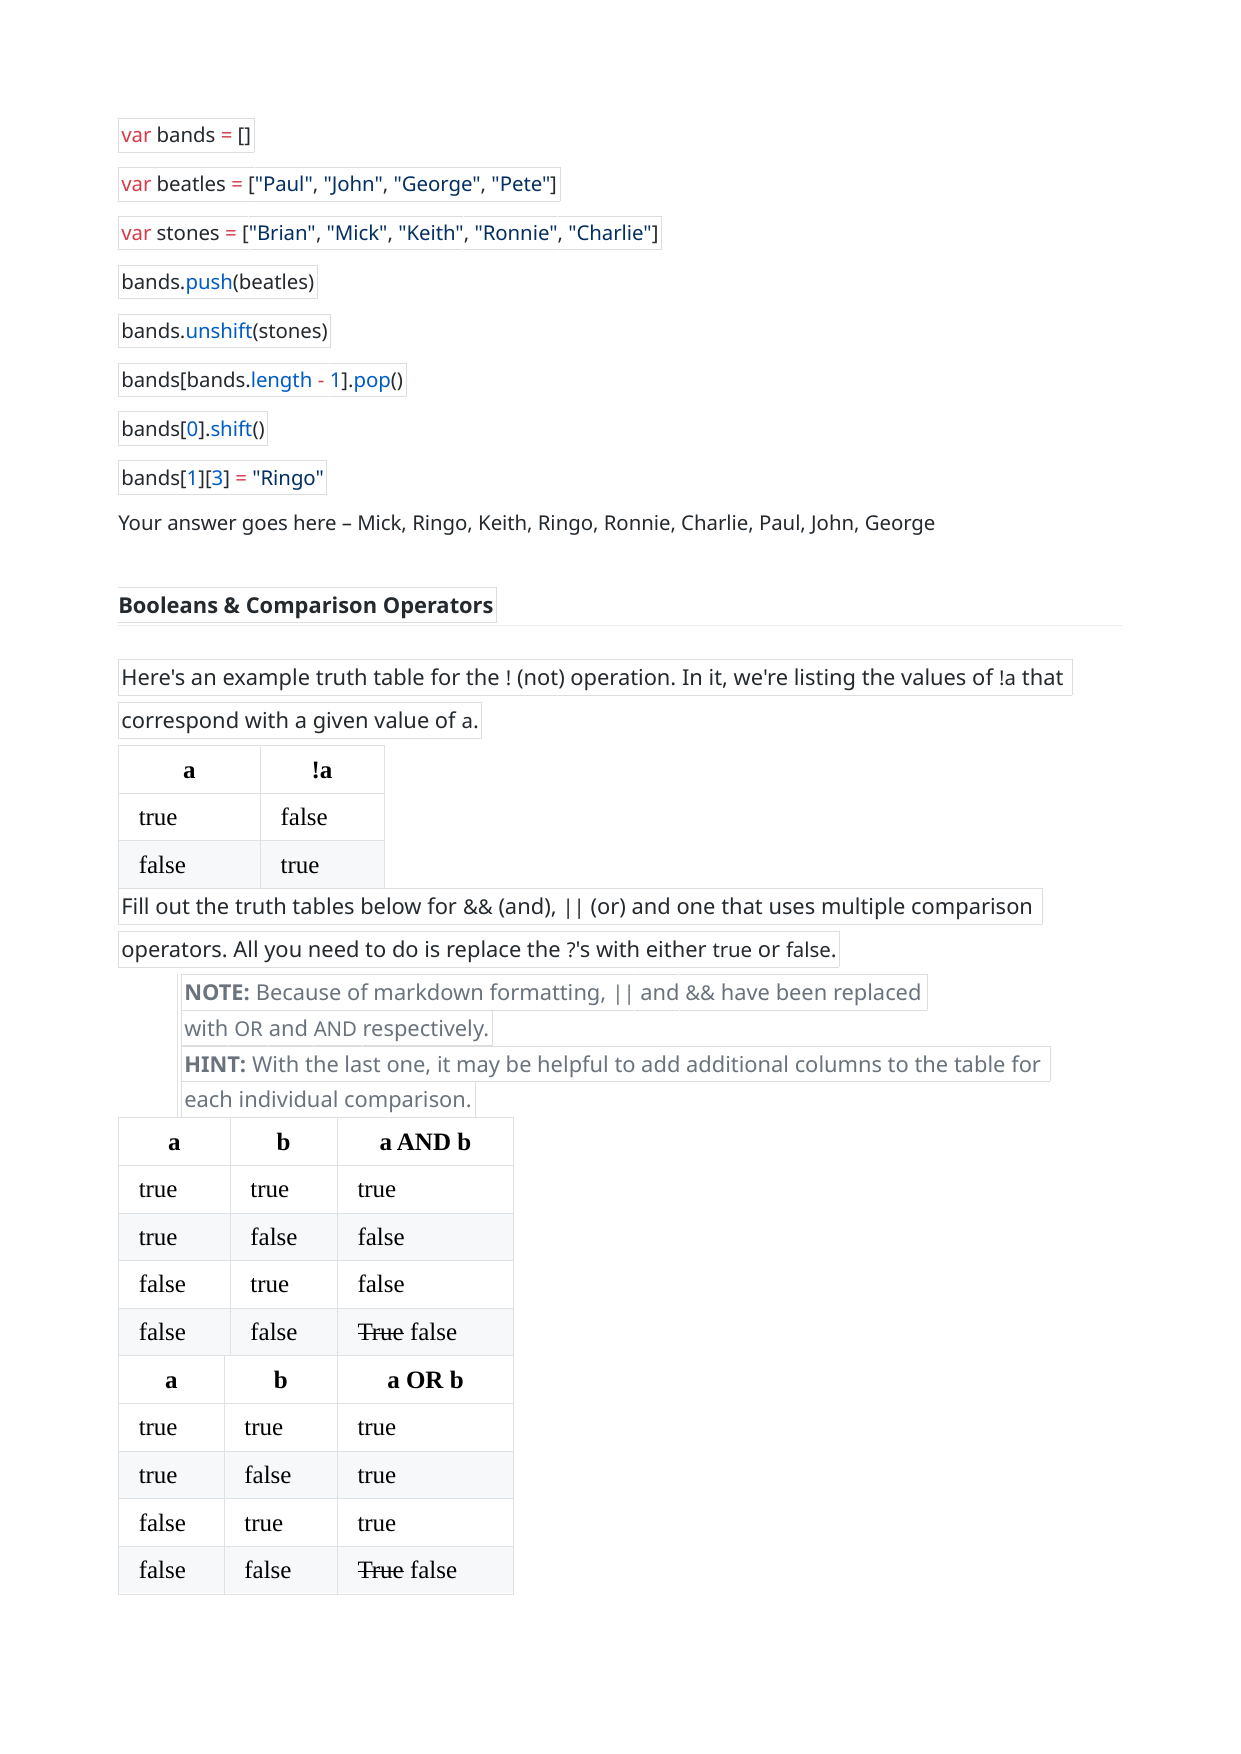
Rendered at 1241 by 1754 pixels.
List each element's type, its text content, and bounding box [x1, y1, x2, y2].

table_cell false [231, 1309, 337, 1355]
text [561, 167, 1122, 201]
text Fill out the truth tables below for && (and), || (or) and one that uses multiple comparison operators. All you need to do is replace the ?'s with either true or false. [118, 888, 1122, 967]
table_cell false [225, 1452, 337, 1498]
text [407, 362, 1122, 396]
table_cell true [338, 1499, 513, 1546]
table_cell true [225, 1404, 337, 1451]
table_cell true [231, 1261, 337, 1308]
table_cell false [338, 1214, 513, 1260]
text HINT: With the last one, it may be helpful to add additional columns to the table for each individual comparison. [182, 1082, 475, 1117]
text bands.unshift(stones) [119, 315, 330, 347]
table_cell true [338, 1166, 513, 1212]
table_header a [119, 1356, 224, 1403]
text [318, 265, 1122, 298]
table_header a OR b [338, 1356, 513, 1403]
text [331, 313, 1122, 347]
table_header a AND b [338, 1118, 513, 1165]
text [662, 216, 1122, 249]
table_cell false [119, 841, 260, 888]
text bands[1][3] = "Ringo" [119, 461, 326, 494]
table_cell true [338, 1404, 513, 1451]
table_header b [225, 1356, 337, 1403]
table_cell true [119, 1452, 224, 1498]
text NOTE: Because of markdown formatting, || and && have been replaced with OR and AND respectively. [182, 975, 927, 1010]
table_header a [119, 1118, 230, 1165]
text NOTE: Because of markdown formatting, || and && have been replaced with OR and AND respectively. [182, 1011, 492, 1045]
text bands.push(beatles) [119, 266, 317, 298]
table_cell true [119, 1404, 224, 1451]
text [327, 460, 1122, 494]
table_cell true [231, 1166, 337, 1212]
table_cell false [261, 794, 384, 840]
table_cell True false [338, 1547, 513, 1593]
table_cell false [119, 1261, 230, 1308]
table_cell false [119, 1499, 224, 1546]
text Here's an example truth table for the ! (not) operation. In it, we're listing the values of !a that correspond with a given value of a. [118, 659, 1122, 738]
text bands[0].shift() [119, 412, 267, 445]
table_cell true [119, 1166, 230, 1212]
text var stones = ["Brian", "Mick", "Keith", "Ronnie", "Charlie"] [119, 217, 661, 249]
table_cell false [225, 1547, 337, 1593]
table_cell true [261, 841, 384, 888]
table_header a [119, 746, 260, 793]
text [255, 118, 1122, 152]
text var beatles = ["Paul", "John", "George", "Pete"] [119, 168, 560, 201]
text [268, 411, 1122, 445]
table_cell True false [338, 1309, 513, 1355]
text NOTE: Because of markdown formatting, || and && have been replaced with OR and AND respectively. [493, 974, 1063, 1046]
table_cell true [119, 1214, 230, 1260]
table_cell true [338, 1452, 513, 1498]
text HINT: With the last one, it may be helpful to add additional columns to the table for each individual comparison. [476, 1046, 1063, 1117]
text HINT: With the last one, it may be helpful to add additional columns to the table for each individual comparison. [182, 1047, 1050, 1081]
table_header b [231, 1118, 337, 1165]
text bands[bands.length - 1].pop() [119, 364, 406, 396]
text var bands = [] [119, 119, 254, 152]
table_header !a [261, 746, 384, 793]
subtitle Booleans & Comparison Operators [118, 587, 1122, 625]
text Your answer goes here – Mick, Ringo, Keith, Ringo, Ronnie, Charlie, Paul, John, George [118, 509, 1122, 537]
table_cell false [119, 1547, 224, 1593]
table_cell false [231, 1214, 337, 1260]
table_cell true [225, 1499, 337, 1546]
table_cell false [119, 1309, 230, 1355]
table_cell false [338, 1261, 513, 1308]
table_cell true [119, 794, 260, 840]
